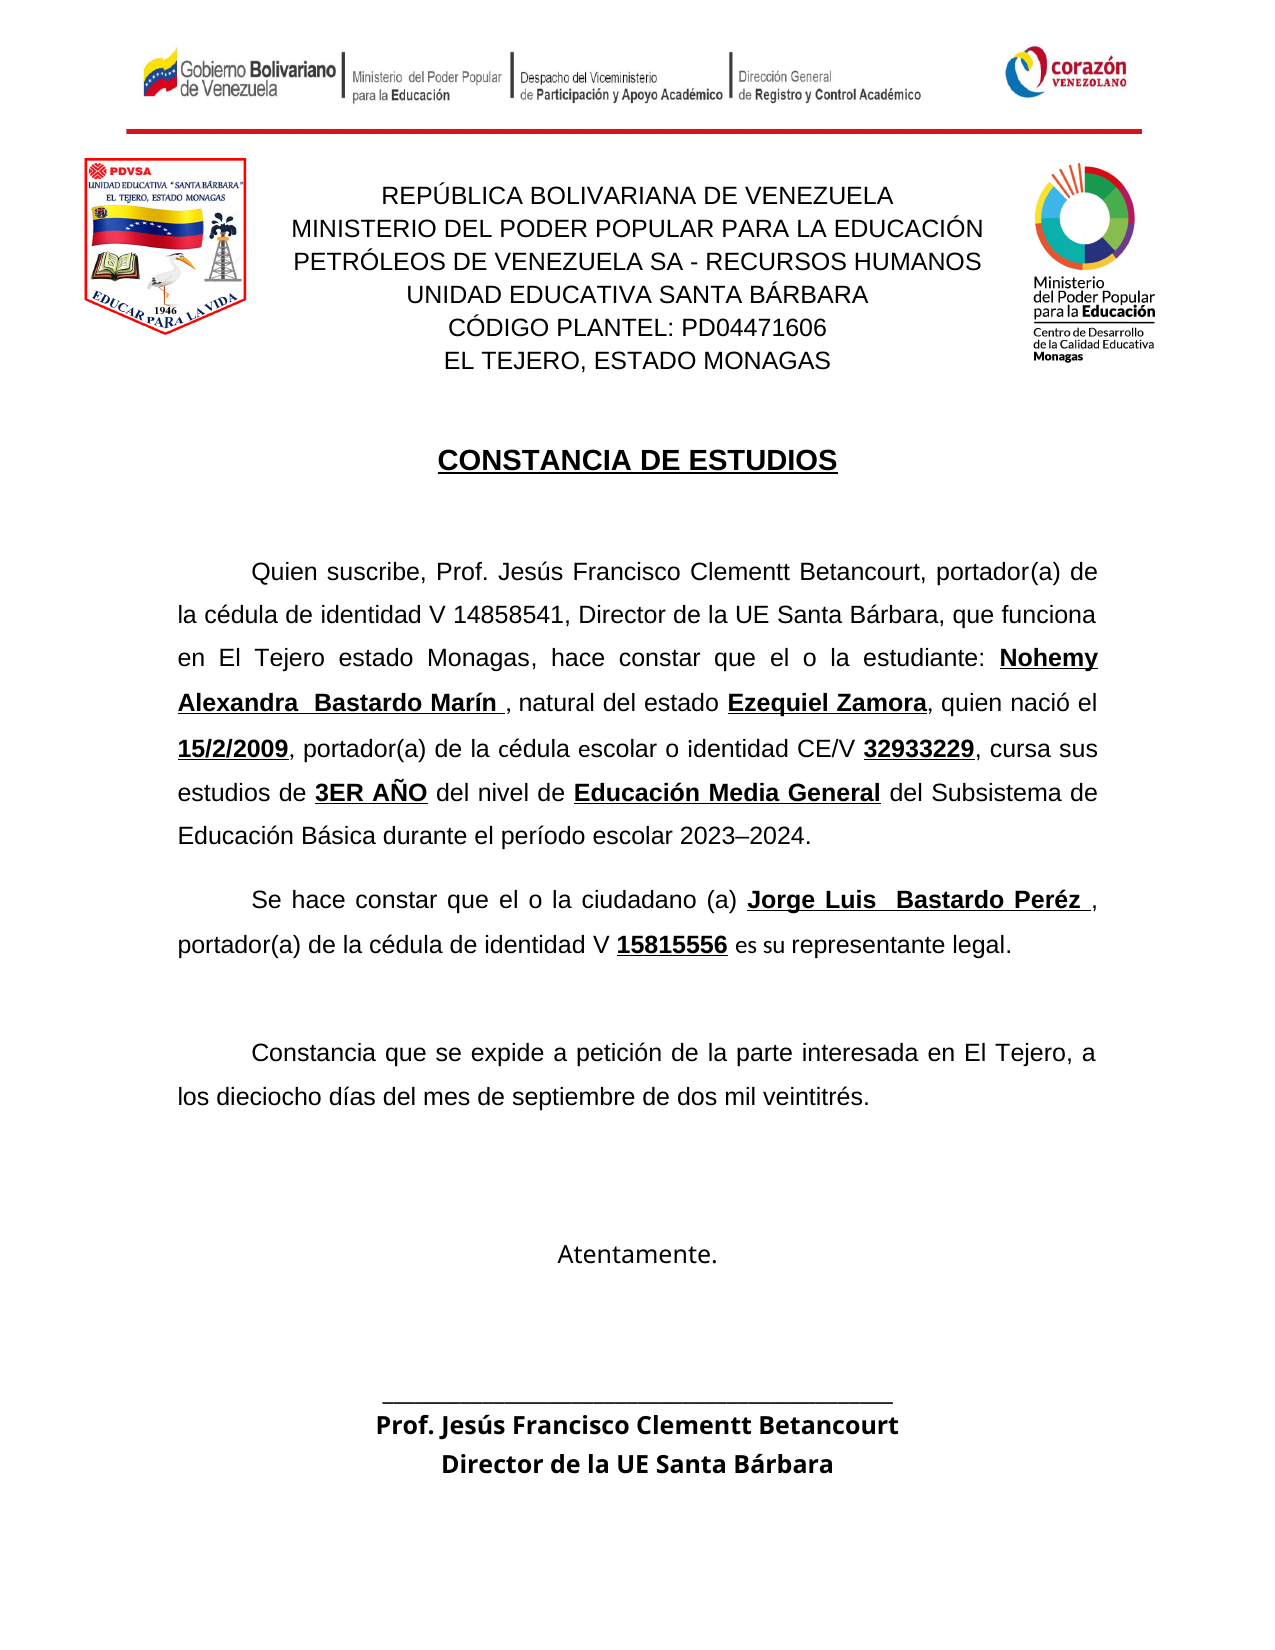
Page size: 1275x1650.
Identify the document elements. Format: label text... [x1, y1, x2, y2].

subtitle REPÚBLICA BOLIVARIANA DE VENEZUELA [252, 181, 978, 209]
text Director de la UE Santa Bárbara [177, 1447, 1098, 1481]
subtitle MINISTERIO DEL PODER POPULAR PARA LA EDUCACIÓN [252, 214, 978, 242]
text CÓDIGO PLANTEL: PD04471606 [177, 313, 978, 341]
picture [79, 158, 252, 335]
picture [126, 11, 1142, 134]
text Prof. Jesús Francisco Clementt Betancourt [177, 1407, 1098, 1441]
text ______________________________________________ [177, 1373, 1098, 1407]
text Constancia que se expide a petición de la parte interesada en El Tejero, a los dieciocho días del mes de septiembre de dos mil veintitrés. [177, 1038, 1098, 1110]
subtitle PETRÓLEOS DE VENEZUELA SA - RECURSOS HUMANOS [252, 247, 978, 275]
text EL TEJERO, ESTADO MONAGAS [177, 346, 978, 374]
picture [978, 153, 1200, 377]
text UNIDAD EDUCATIVA SANTA BÁRBARA [252, 280, 978, 308]
subtitle CONSTANCIA DE ESTUDIOS [177, 443, 1098, 476]
text Se hace constar que el o la ciudadano (a) Jorge Luis Bastardo Peréz , portador(a) de la cédula de identidad V 15815556 es su representante legal. [177, 885, 1098, 959]
text Quien suscribe, Prof. Jesús Francisco Clementt Betancourt, portador(a) de la cédula de identidad V 14858541, Director de la UE Santa Bárbara, que funciona en El Tejero estado Monagas, hace constar que el o la estudiante: Nohemy Alexandra Bastardo Marín , natural del estado Ezequiel Zamora, quien nació el 15/2/2009, portador(a) de la cédula escolar o identidad CE/V 32933229, cursa sus estudios de 3ER AÑO del nivel de Educación Media General del Subsistema de Educación Básica durante el período escolar 2023–2024. [177, 557, 1098, 849]
text Atentamente. [177, 1237, 1098, 1271]
